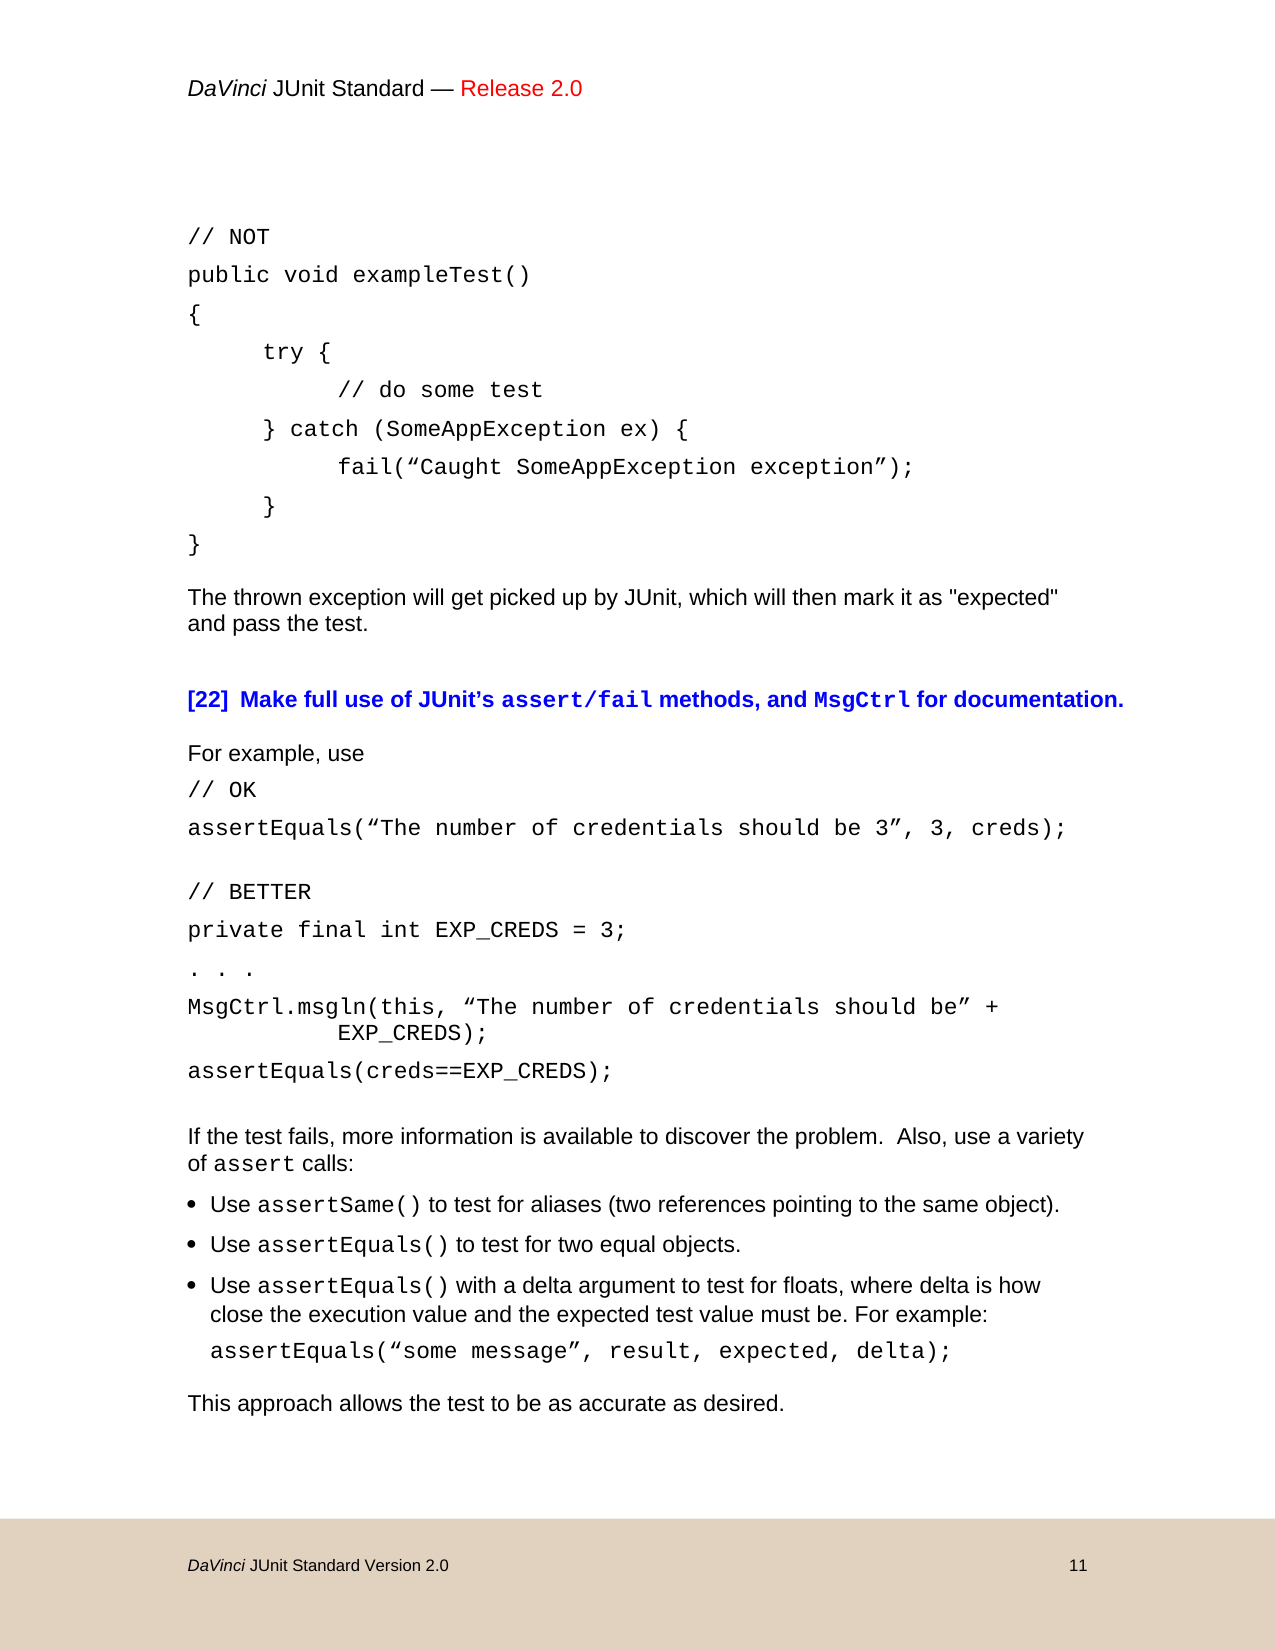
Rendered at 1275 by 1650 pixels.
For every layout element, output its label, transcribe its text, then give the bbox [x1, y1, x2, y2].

text public void exampleTest() [187, 263, 1087, 289]
text assertEquals(“The number of credentials should be 3”, 3, creds); [187, 817, 1087, 843]
text } catch (SomeAppException ex) { [187, 417, 1087, 443]
list Make full use of JUnit’s assert/fail methods, and MsgCtrl for documentation. [187, 686, 1132, 714]
text // BETTER [187, 880, 1087, 906]
text . . . [187, 957, 1087, 983]
text private final int EXP_CREDS = 3; [187, 919, 1087, 944]
text This approach allows the test to be as accurate as desired. [187, 1390, 1087, 1417]
list Use assertSame() to test for aliases (two references pointing to the same object). [187, 1191, 1087, 1219]
text assertEquals(“some message”, result, expected, delta); [187, 1339, 1087, 1365]
list Use assertEquals() to test for two equal objects. [187, 1231, 1087, 1260]
text // do some test [187, 379, 1087, 405]
text // OK [187, 778, 1087, 804]
text } [187, 494, 1087, 520]
text fail(“Caught SomeAppException exception”); [187, 456, 1087, 482]
text MsgCtrl.msgln(this, “The number of credentials should be” + EXP_CREDS); [187, 996, 1087, 1047]
text The thrown exception will get picked up by JUnit, which will then mark it as "expected" and pass the test. [187, 583, 1087, 636]
text } [187, 532, 1087, 558]
text // NOT [187, 225, 1087, 251]
text assertEquals(creds==EXP_CREDS); [187, 1060, 1087, 1086]
text { [187, 302, 1087, 328]
text If the test fails, more information is available to discover the problem. Also, use a variety of assert calls: [187, 1123, 1102, 1178]
text try { [187, 340, 1087, 366]
list Use assertEquals() with a delta argument to test for floats, where delta is how close the execution value and the expected test value must be. For example: [187, 1272, 1087, 1327]
text For example, use [187, 739, 1087, 766]
